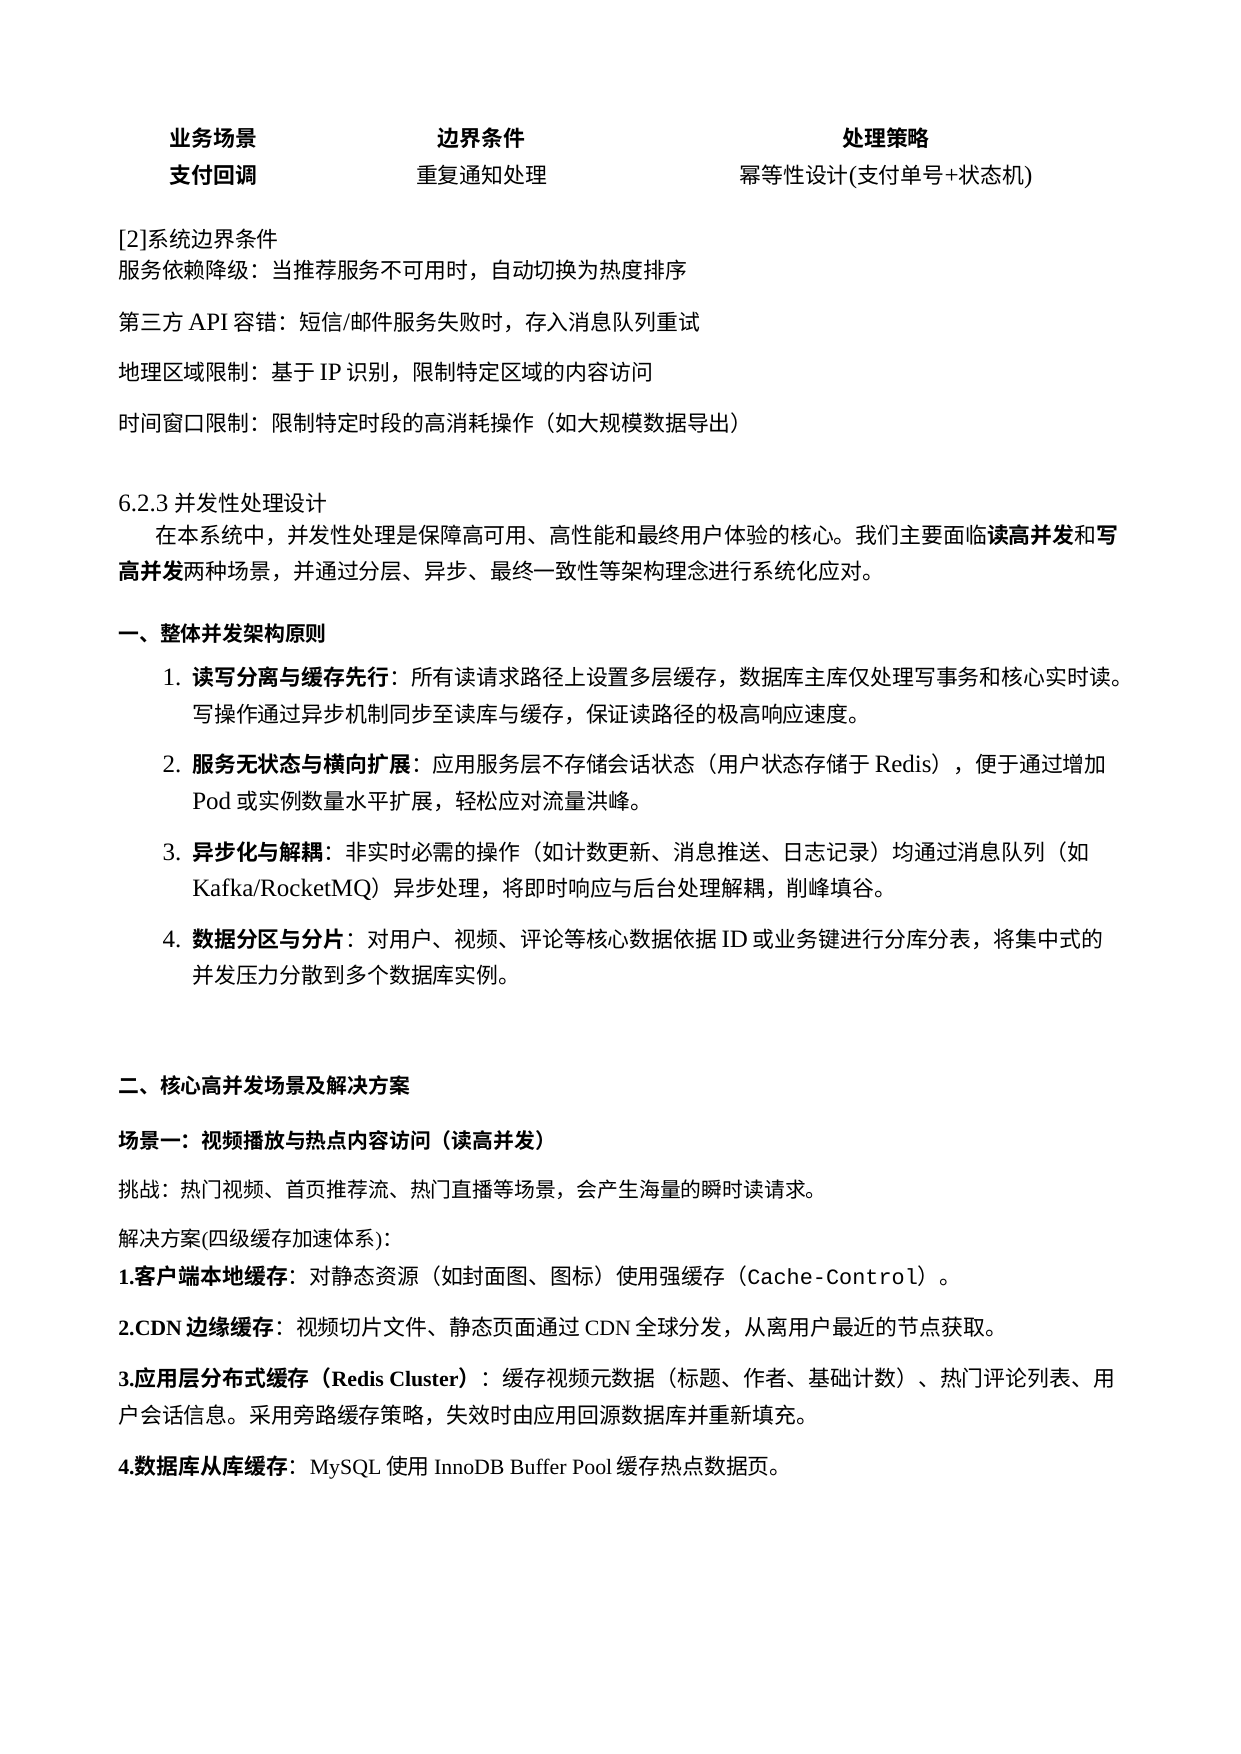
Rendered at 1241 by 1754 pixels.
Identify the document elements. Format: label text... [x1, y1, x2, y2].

table_cell 幂等性设计(支付单号+状态机) [655, 156, 1116, 193]
subtitle 场景一：视频播放与热点内容访问（读高并发） [118, 1125, 1122, 1155]
subtitle 解决方案(四级缓存加速体系)： [118, 1223, 1122, 1253]
table_cell 重复通知处理 [308, 156, 655, 193]
list 数据分区与分片：对用户、视频、评论等核心数据依据ID或业务键进行分库分表，将集中式的并发压力分散到多个数据库实例。 [162, 922, 1122, 990]
text [2]系统边界条件 [118, 222, 1122, 253]
text 6.2.3 并发性处理设计 [118, 486, 1122, 518]
text 2.CDN边缘缓存：视频切片文件、静态页面通过CDN全球分发，从离用户最近的节点获取。 [118, 1310, 1122, 1342]
text 服务依赖降级：当推荐服务不可用时，自动切换为热度排序 [118, 253, 1122, 285]
table_header 边界条件 [308, 118, 655, 156]
subtitle 二、核心高并发场景及解决方案 [118, 1069, 1122, 1100]
table_cell 支付回调 [118, 156, 308, 193]
table_header 处理策略 [655, 118, 1116, 156]
text 1.客户端本地缓存：对静态资源（如封面图、图标）使用强缓存（Cache-Control）。 [118, 1259, 1122, 1291]
text 在本系统中，并发性处理是保障高可用、高性能和最终用户体验的核心。我们主要面临读高并发和写高并发两种场景，并通过分层、异步、最终一致性等架构理念进行系统化应对。 [118, 518, 1122, 586]
text 4.数据库从库缓存：MySQL使用InnoDB Buffer Pool缓存热点数据页。 [118, 1449, 1122, 1480]
list 读写分离与缓存先行：所有读请求路径上设置多层缓存，数据库主库仅处理写事务和核心实时读。写操作通过异步机制同步至读库与缓存，保证读路径的极高响应速度。 [162, 660, 1122, 728]
text 时间窗口限制：限制特定时段的高消耗操作（如大规模数据导出） [118, 406, 1122, 438]
subtitle 挑战：热门视频、首页推荐流、热门直播等场景，会产生海量的瞬时读请求。 [118, 1174, 1122, 1204]
subtitle 一、整体并发架构原则 [118, 617, 1122, 648]
list 服务无状态与横向扩展：应用服务层不存储会话状态（用户状态存储于Redis），便于通过增加Pod或实例数量水平扩展，轻松应对流量洪峰。 [162, 747, 1122, 816]
text 地理区域限制：基于IP识别，限制特定区域的内容访问 [118, 355, 1122, 387]
table_header 业务场景 [118, 118, 308, 156]
text 3.应用层分布式缓存（Redis Cluster）：缓存视频元数据（标题、作者、基础计数）、热门评论列表、用户会话信息。采用旁路缓存策略，失效时由应用回源数据库并重新填充。 [118, 1361, 1122, 1429]
list 异步化与解耦：非实时必需的操作（如计数更新、消息推送、日志记录）均通过消息队列（如Kafka/RocketMQ）异步处理，将即时响应与后台处理解耦，削峰填谷。 [162, 835, 1122, 903]
text 第三方API容错：短信/邮件服务失败时，存入消息队列重试 [118, 304, 1122, 336]
